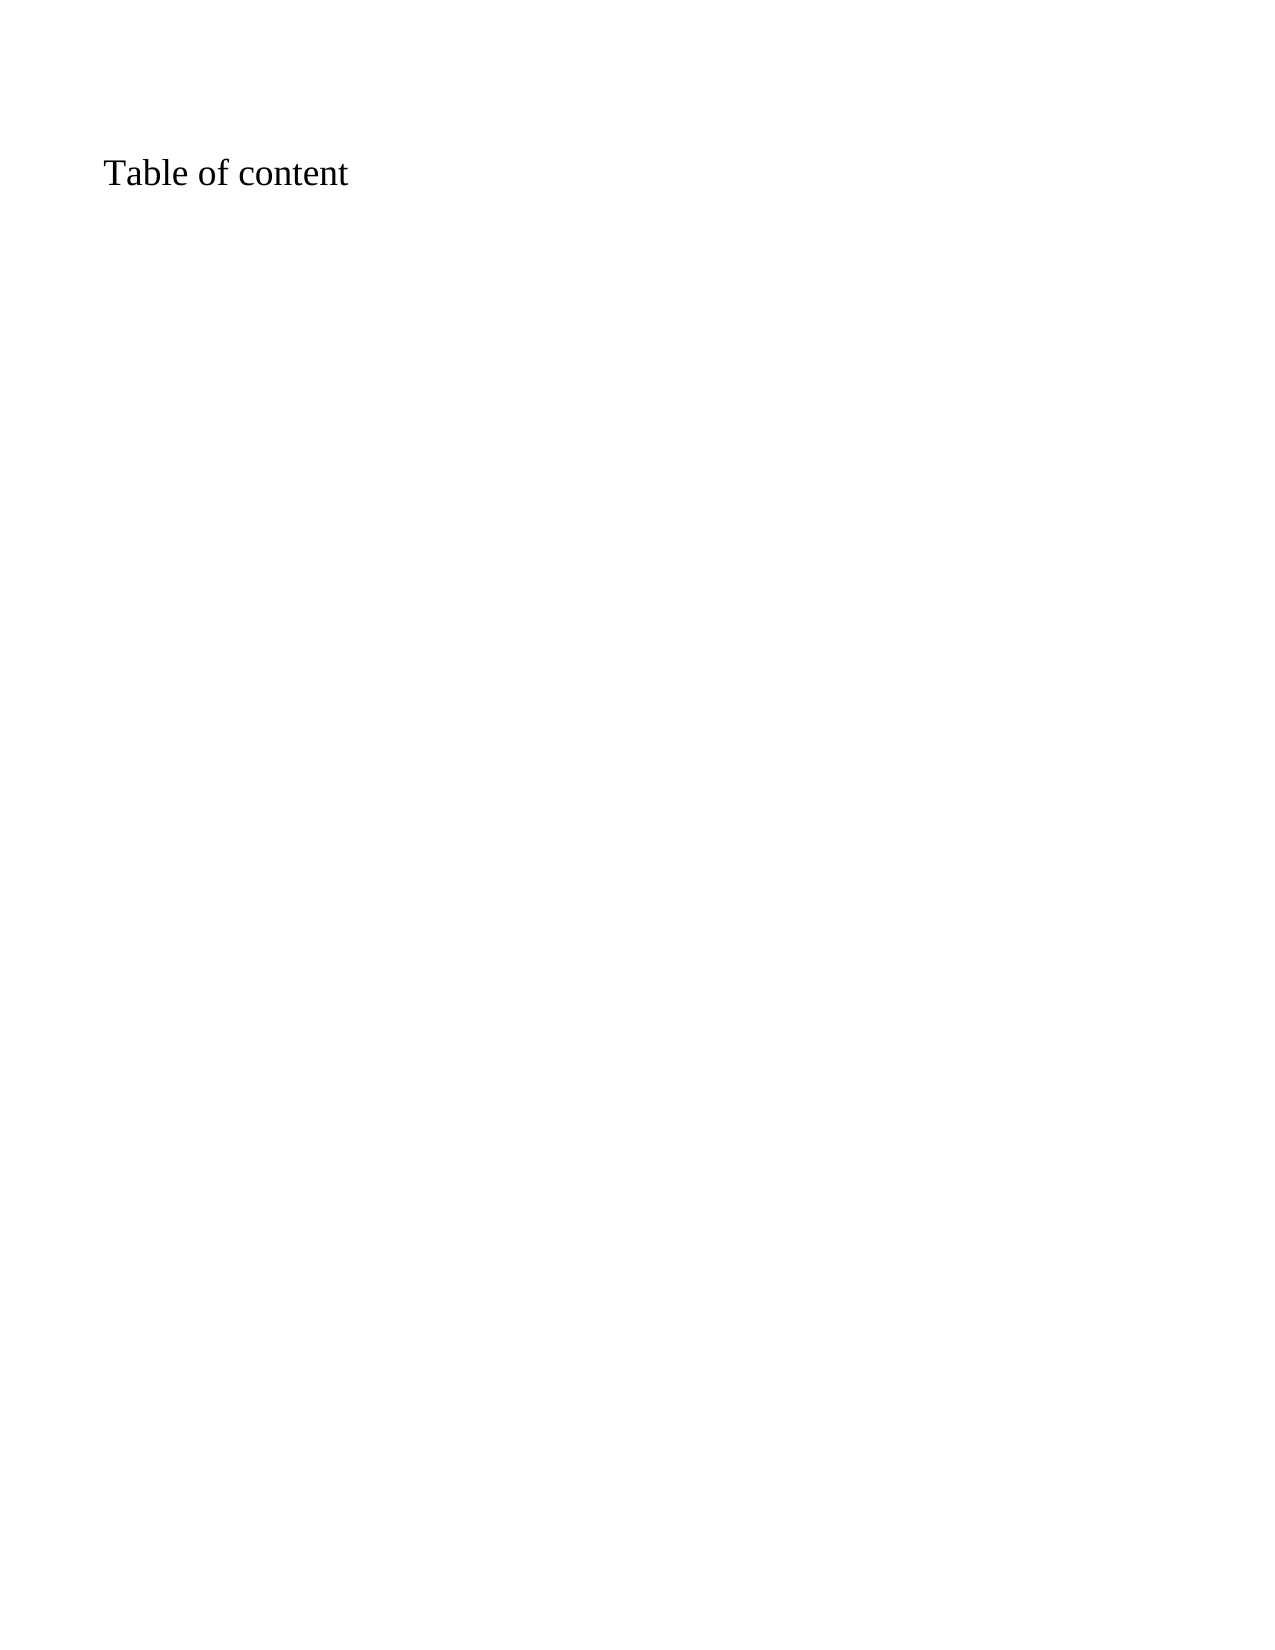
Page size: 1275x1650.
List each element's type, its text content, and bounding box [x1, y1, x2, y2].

text Table of content [103, 150, 1125, 193]
